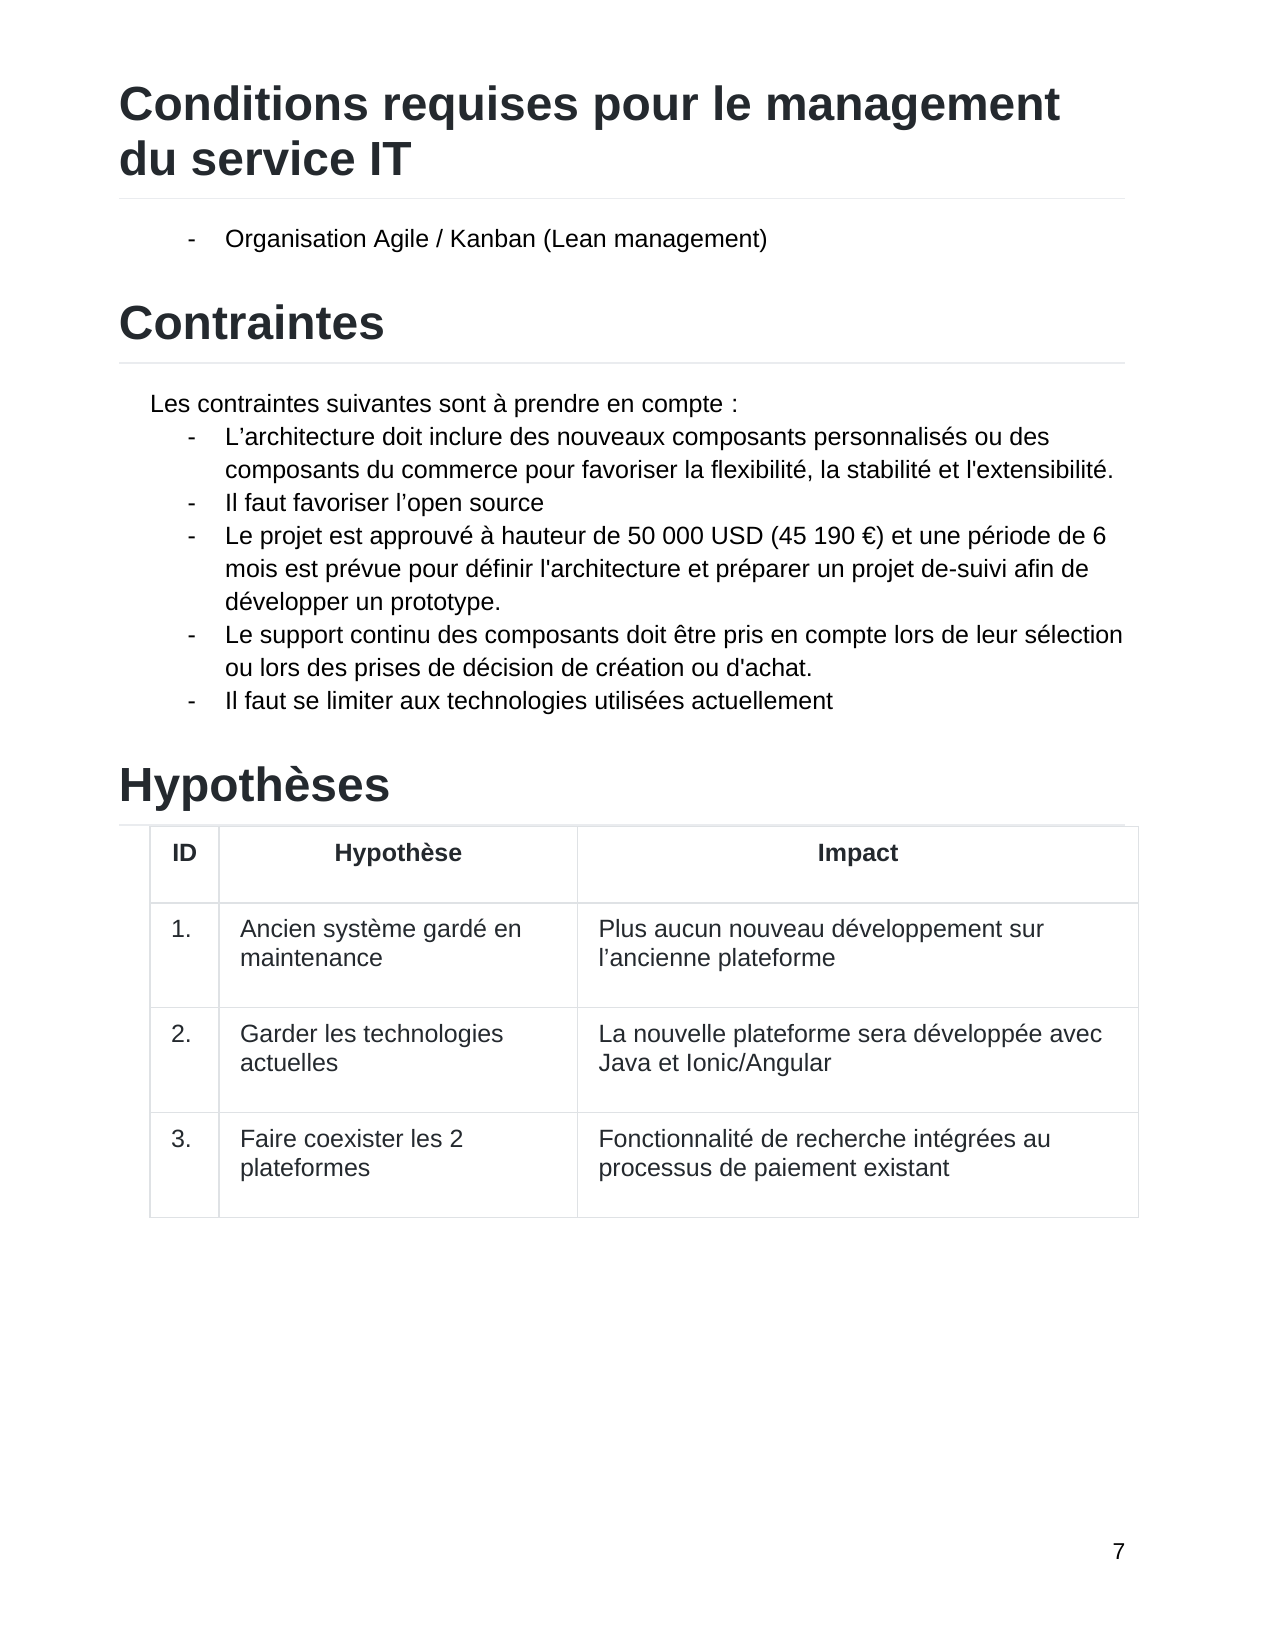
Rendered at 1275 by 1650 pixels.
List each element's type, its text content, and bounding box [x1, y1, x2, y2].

list Le support continu des composants doit être pris en compte lors de leur sélection ou lors des prises de décision de création ou d'achat. [187, 620, 1125, 682]
subtitle Conditions requises pour le management du service IT [119, 75, 1125, 198]
table_cell 2. [151, 1008, 218, 1112]
table_cell Fonctionnalité de recherche intégrées au processus de paiement existant [578, 1113, 1138, 1217]
table_cell Ancien système gardé en maintenance [220, 904, 577, 1007]
table_cell Garder les technologies actuelles [220, 1008, 577, 1112]
subtitle Contraintes [119, 295, 1125, 362]
table_header Impact [578, 827, 1138, 902]
table_cell 3. [151, 1113, 218, 1217]
table_cell Plus aucun nouveau développement sur l’ancienne plateforme [578, 904, 1138, 1007]
table_cell Faire coexister les 2 plateformes [220, 1113, 577, 1217]
list Le projet est approuvé à hauteur de 50 000 USD (45 190 €) et une période de 6 mois est prévue pour définir l'architecture et préparer un projet de-suivi afin de développer un prototype. [187, 521, 1125, 616]
table_cell 1. [151, 904, 218, 1007]
table_header Hypothèse [220, 827, 577, 902]
text Les contraintes suivantes sont à prendre en compte : [150, 389, 1125, 418]
table_cell La nouvelle plateforme sera développée avec Java et Ionic/Angular [578, 1008, 1138, 1112]
list Il faut se limiter aux technologies utilisées actuellement [187, 686, 1125, 715]
list L’architecture doit inclure des nouveaux composants personnalisés ou des composants du commerce pour favoriser la flexibilité, la stabilité et l'extensibilité. [187, 422, 1125, 484]
list Organisation Agile / Kanban (Lean management) [187, 224, 1125, 253]
list Il faut favoriser l’open source [187, 488, 1125, 517]
table_header ID [151, 827, 218, 902]
subtitle Hypothèses [119, 757, 1125, 824]
